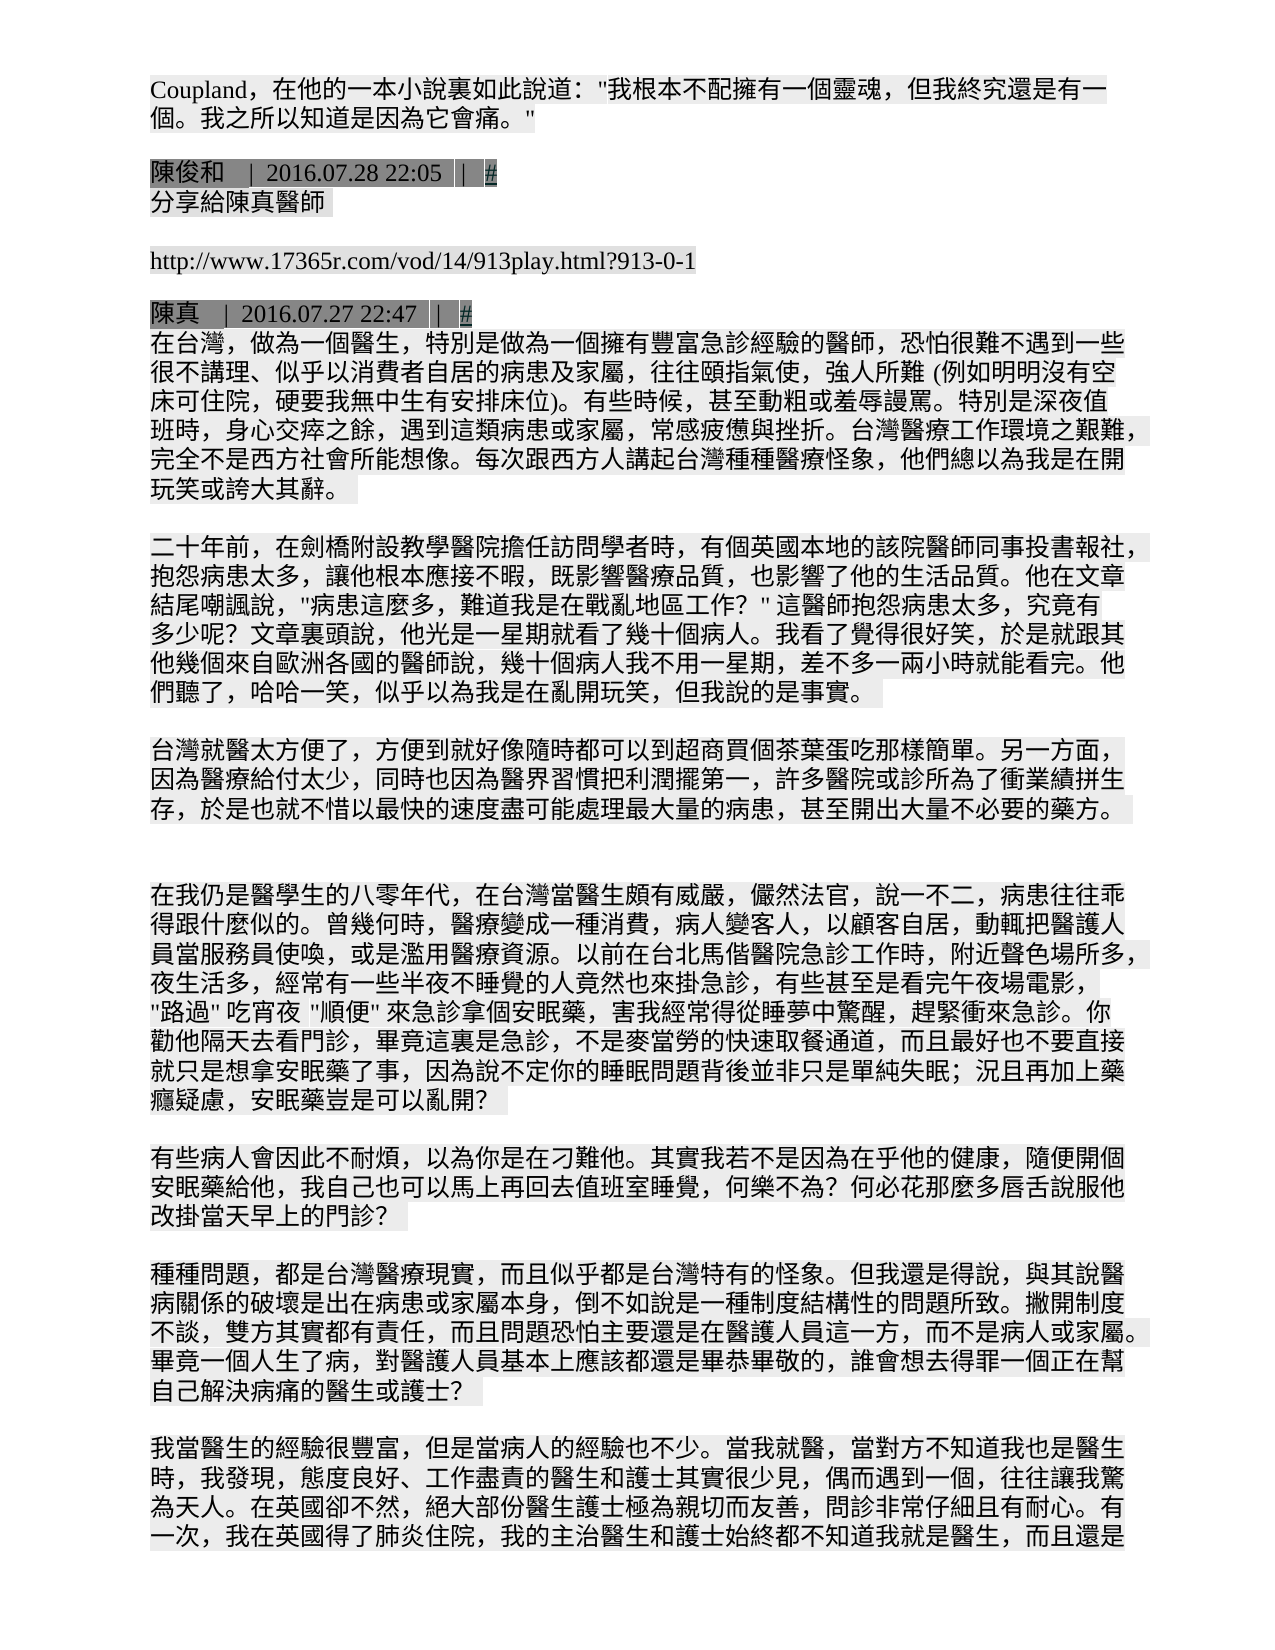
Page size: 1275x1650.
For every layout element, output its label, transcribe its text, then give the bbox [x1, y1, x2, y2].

text 陳俊和 | 2016.07.28 22:05 | # [150, 158, 1125, 188]
text 在台灣，做為一個醫生，特別是做為一個擁有豐富急診經驗的醫師，恐怕很難不遇到一些很不講理、似乎以消費者自居的病患及家屬，往往頤指氣使，強人所難 (例如明明沒有空床可住院，硬要我無中生有安排床位)。有些時候，甚至動粗或羞辱謾罵。特別是深夜值班時，身心交瘁之餘，遇到這類病患或家屬，常感疲憊與挫折。台灣醫療工作環境之艱難，完全不是西方社會所能想像。每次跟西方人講起台灣種種醫療怪象，他們總以為我是在開玩笑或誇大其辭。 二十年前，在劍橋附設教學醫院擔任訪問學者時，有個英國本地的該院醫師同事投書報社，抱怨病患太多，讓他根本應接不暇，既影響醫療品質，也影響了他的生活品質。他在文章結尾嘲諷說，"病患這麼多，難道我是在戰亂地區工作？" 這醫師抱怨病患太多，究竟有多少呢？文章裏頭說，他光是一星期就看了幾十個病人。我看了覺得很好笑，於是就跟其他幾個來自歐洲各國的醫師說，幾十個病人我不用一星期，差不多一兩小時就能看完。他們聽了，哈哈一笑，似乎以為我是在亂開玩笑，但我說的是事實。 台灣就醫太方便了，方便到就好像隨時都可以到超商買個茶葉蛋吃那樣簡單。另一方面，因為醫療給付太少，同時也因為醫界習慣把利潤擺第一，許多醫院或診所為了衝業績拼生存，於是也就不惜以最快的速度盡可能處理最大量的病患，甚至開出大量不必要的藥方。 在我仍是醫學生的八零年代，在台灣當醫生頗有威嚴，儼然法官，說一不二，病患往往乖得跟什麼似的。曾幾何時，醫療變成一種消費，病人變客人，以顧客自居，動輒把醫護人員當服務員使喚，或是濫用醫療資源。以前在台北馬偕醫院急診工作時，附近聲色場所多，夜生活多，經常有一些半夜不睡覺的人竟然也來掛急診，有些甚至是看完午夜場電影， "路過" 吃宵夜 "順便" 來急診拿個安眠藥，害我經常得從睡夢中驚醒，趕緊衝來急診。你勸他隔天去看門診，畢竟這裏是急診，不是麥當勞的快速取餐通道，而且最好也不要直接就只是想拿安眠藥了事，因為說不定你的睡眠問題背後並非只是單純失眠；況且再加上藥癮疑慮，安眠藥豈是可以亂開？ 有些病人會因此不耐煩，以為你是在刁難他。其實我若不是因為在乎他的健康，隨便開個安眠藥給他，我自己也可以馬上再回去值班室睡覺，何樂不為？何必花那麼多唇舌說服他改掛當天早上的門診？ 種種問題，都是台灣醫療現實，而且似乎都是台灣特有的怪象。但我還是得說，與其說醫病關係的破壞是出在病患或家屬本身，倒不如說是一種制度結構性的問題所致。撇開制度不談，雙方其實都有責任，而且問題恐怕主要還是在醫護人員這一方，而不是病人或家屬。畢竟一個人生了病，對醫護人員基本上應該都還是畢恭畢敬的，誰會想去得罪一個正在幫自己解決病痛的醫生或護士？ 我當醫生的經驗很豐富，但是當病人的經驗也不少。當我就醫，當對方不知道我也是醫生時，我發現，態度良好、工作盡責的醫生和護士其實很少見，偶而遇到一個，往往讓我驚為天人。在英國卻不然，絕大部份醫生護士極為親切而友善，問診非常仔細且有耐心。有一次，我在英國得了肺炎住院，我的主治醫生和護士始終都不知道我就是醫生，而且還是同一所大學，短短兩天的住院中，他們對我的照顧，讓我居然產生一種 "就算被他們醫死也無怨言" 的感激心情。那是我在台灣從未有過的就醫經驗。事實上，他們並不是對我特別好，而是對每一個病患都很好，所謂視病猶親，大概就是這樣吧。 我不至於幼稚到因此得出一個結論說，"西方人比我們道德高尚"，也許只能說，他們處在一種或許比較良善的醫療工作環境與社會文明中，使得醫護人員很自然地就會善待病患如同他們的家人一般。 至於底下這位陳志金醫師所寫的所謂 "6種直接退掛號的病患"，當成玩笑看看便罷，豈能當真？ 比方說第一種狀況。陳志金醫師說，不耐排隊等候的，就叫他退掛號。 可是，病患在急診等待醫生當然會心急，這難道不是人之常情？這豈能跟排隊購買演唱會門票相提並論？病患或家屬心急時應該得到的是來自醫護人員切實且友善的安撫及體諒，求其諒解，而不是怪罪，更不是經常因此責罵病患或家屬急什麼急！病人正因為病況較緊急，所以才來急診不是嗎？除了托爾斯泰即便臨終時都還叫照顧他的醫護人員先去照顧別人之外，一般來講，哪個病人或家屬來到急診室是不急的？ 再說，就算真的來了一個奧客好了。難道醫護人員可以因為對方是個自私奧客而影響醫療處置與判斷？醫生治療的是 "人"，而不是治療 "好人"，即便來了一個人渣惡棍，醫生護士該做的每一件事都還是得盡心盡力做好。醫病關係中，不應該因為任何與醫療無關的因素而有差別待遇。 第二種狀況，陳醫師說："「這醫護人員的態度很差，怎麼沒有笑臉？」這表示你的不適或疼痛，還不足以引起你的注意，以致於你還有閒情注意別人的態度。建議你退號，搬張椅子，繼續看看為何醫護人員會有這樣的態度。" 這話當然也說不通。醫護人員當然不需要隨時笑臉迎人，但是態度卻是任何行業的一個最基本要求。一個醫護人員被人抱怨說態度差，一定不會是因為他沒有笑容，而是因為他態度上出了問題，比方說不耐煩，比方說懶得問診，懶得說明病情，愛理不理或出言不遜等等等。病人再怎麼不講理，也不至於僅僅因為醫護人員沒有笑臉迎人而提出指責。就算真的有這種極其罕見的奧客 (我從沒聽過，也沒遇過)，你還是得好好醫治他、照顧他，而不是看誰不爽就叫他去退掛號。應不應該退掛號，難道不是根據病情本身來判斷？怎麼會是因為病人有所抱怨就叫他去退掛號？ 第三種狀況，陳志金醫師說："如果等了兩個小時，你還沒昏過去、血壓沒掉、沒喘、也沒冒冷汗，真心覺得你可以回去看八點檔或洗洗睡"。 這話當然更是無謂玩笑。急診等兩小時都還沒休克，還沒昏迷，就應該請他回去看電視？天底下有這種醫療判斷與處置？病況是否緊急，怎麼會是這樣來判斷？ 第四種狀況，陳醫師說，「我要趕時間坐飛機，能否快一點？」這種病人也該叫他退掛號。 可是，病人如果要趕飛機，如果你剛好沒有其他更緊急的病人需要處理，難道就不能在合理醫療的前提下，盡可能配合病人的特殊狀況或需求？難道不能讓他一方面可以得到適當的醫療處置，一方面看能不能也讓他能順利搭上飛機？這兩者之間有什麼必然的矛盾或衝突嗎？ 第五種狀況是我最感冒的。陳志金醫師說："「這急診醫生也不知道在忙什麼？還不看我，到底有沒有醫德？」如果你要看醫德而不是急診，建議可以在關渡下車。" 首先，我不明白，醫生又不是小孩子，也不是剛出社會，如果病人覺得等太久而不爽，罵上兩句 "沒醫德"，難道醫生聽了就因此而心碎、崩潰？非得因此叫病人去退掛號不可？ 我更感冒的是最後一句："如果你要看醫德而不是急診，建議可以在關渡下車"。陳志金醫師顯然是在羞辱位於關渡的和信醫院。我不知道為什麼，和信醫院 (以及黃達夫院長) 似乎是近年來許多媒體捧出來的名嘴型醫師特別喜歡炮轟的對象；炮轟的說法往往是說和信醫院的醫德是假的，偽善的，欺世盜名的，沒有真醫術只有假醫德。我不知道這樣一些完全與事實相反的污名究竟從何而來。 深層原因想必是與醫界的人事派別鬥爭有關，至於表面原因則是肇因於上次的八仙 "塵爆"。和信不是區域緊急醫療中心的後送醫院，因為它是癌症專科醫院，沒有燒燙傷的相關醫療人力與專業，因此招來罵名。但是，你若硬是要把病人送過去，他簡單處理一下傷口，還是得轉診到其它醫院。既然如此，何必多此一舉？ 我並不是說應該或不應該發展出相關人員配備進而把和信納入緊急醫療網，而是說，一家醫院，假若不在後送醫院名單上，而且確實沒有能力處理某種傷病時，難道你認為他應該硬著頭皮去處理病患才叫做醫者風範嗎？如果你是病患，你會做出哪一種選擇？多走一點路，直接來到有能力處理的醫院？還是不管三七二十一，看到醫院或診所就先送進去再說，然後耽擱一段時間後再趕緊轉診？總之，我看不出來和信在這事情上哪裏有道德問題而應該被如此污名化？ 我當然不敢說我看過全世界的醫院或醫師，但我應該遠遠比一般的醫生還更加接觸過國內外各類型的醫療機構，從南到北，由西到東，從國內到國外，從醫學中心到各地診所及衛生所等等等各種醫療機構文化與生態，我都頗有實務經驗。老實說，不管國內或國外，我從未看過一個比和信醫院更好的醫院，不管是醫術或所謂醫德，都是第一流，甚至在其癌症專業上更是勝過西方文明國家例如像劍橋那樣的所謂世界級醫院。我常想寫些文章來表達我對和信醫院的敬意，事實上多年來我也確實寫過不少，只是從未公開，因為怕掛一漏萬，根本寫不出它的好。它的好，很微妙，很細膩。如果魔鬼藏在細節裏，天使想必也是同樣存在微妙隱約之處。 許多時候，當我對台灣醫界從上到下種種黑心作為或視病如仇、利潤至上的普遍現象感到可悲時，事實上，和信給了我心理上一個很大的安慰。我曾經有過幾次機會可以去和信工作，但都放棄了，主要原因就是覺得自己心在研究而非實務，心在哲學而非醫學，而且八成以上的時間都是在照顧家人與處理柴米油鹽食衣住行等各項生活例行事務，實在分身乏術。簡單說就是，我覺得自己配不上和信，除非我改變個人志向，把整個心思轉向醫學，轉向臨床工作，甚至改變整個生活角色，或許才有可能配得上和信的高標準。 除了和信之外，世界上應該沒有其它任何一家醫院會讓我有這樣一種 "自嘆不如"、"配不上" 的顧慮。做為一個醫生，在臨床上，我只能盡量做到無過無害，但沒法盡心盡力，與和信之時時以病患健康為念，實在相去甚遠。 我無須為和信辯解，因為它的好根本毋庸置疑，不管是醫術或醫德都是第一流。我很難想像在台灣這樣一種專業敗壞的社會中竟然會有和信這樣一所可說是舉世罕見的醫院；它盡一切努力想要善待病患，照顧好他們的健康，而非以營利為目的。我跟黃院長也許在政治上或一些社會制度上看法有相當大的不同，但他一心以病患健康與福祉為念，二十幾年來，確實深深感動我。我這輩子也許已經沒有機會 "報答" 和信這樣一種良善之心，看看下輩子還有沒有這個榮幸能與君共舞。 人活著，需要一種一種典範，一種燈塔；沒有它，就沒有光，我將不知自己身在何處，不知所為而來，去向何方，找不到回家的路。日益世俗化的年代，豺狼當道，狗屁理想滿天飛，似乎連神明也換了一副可鄙的臉譜，很多年少時候的 "燈塔" 都一一幻滅了，但是，黃院長及和信醫院至少在心懷病患這一點上，讓我相信，原來世界上確實還真有些人事物是當真的，由衷的，以命相許的。 陳真 2016. 07. 27. ====================== 「這6種情況請直接退掛號」 醫師 po文獲推爆 奇摩新聞 2016年7月26日 藝人邱凱偉（Darren）日前出國前因身體不適掛急診，等候1小時後、詢問醫師何時能看診，醫生回他「不能等就不要看」，他因而甩頭走人，還在臉書po文批評。對此，奇美醫院加護醫學部主治醫師陳志金昨晚在臉書發文，提及6種掛急診「退掛號」的情況，引發熱烈迴響。 Darren昨天發文抱怨馬偕醫院急診醫師表示，出國前身體感到不適就掛急診，掛號時就覺得櫃台醫護人員態度待加強，接著等近1小時後，他詢問一旁醫護人員，醫護人員回「前面還有幾組病人，所以可能要再多等一會。」 他說，「我有點趕時間、要坐飛機，能否稍微快點？」附近醫生說，「不能等就不要看啊。」讓Darren覺得非常不禮貌，也讓人無法接受，於是他二話不說、退費走人，直批「這樣的人品憑什麼當醫生，還能以他那尊貴的醫德替人看病？」 對此，奇美醫學中心醫師陳志金在臉書撰文指出，在掛急診時，如果有以下情況，就可以直接退掛號了！狀況包括「什麼時候輪到我？為什麼我要排隊」、「這醫護人員的態度很差，怎麼沒有笑臉」、「我要趕時間坐飛機，能否快一點」等。po文至今已獲4萬網友按讚、近萬人分享。 陳志金臉書po文如下： 在掛急診時，如果你有以下情況，就可以直接退掛號了！ 1. 「這麼多人排隊掛號，什麼時候輪到我？為什麼我要排隊？」你在排iphone/演唱會門票時會不會有這樣的念頭？如果不會，那表示買iphone/演講會的票，比你看急診更重要，所以你可以直接退掛號了 ！ 2.「這醫護人員的態度很差，怎麼沒有笑臉？」這表示你的不適或疼痛，還不足以引起你的注意，以致於你還有閒情注意別人的態度。建議你退號，搬張椅子，繼續看看為何醫護人員會有這樣的態度。 3. 「等了兩小時，為什麼還沒輪到我看？」如果等了兩個小時，你沒昏過去、血壓沒掉、沒喘、也沒冒冷汗，真心覺得你可以回去看八點檔或洗洗睡。 4. 「我要趕時間坐飛機，能否快一點？」如果醫生跟你說，你得要住院、放棄飛行，你會不會放棄？如果不會， 那你還是去趕飛機好了！ 5. 「這急診醫生也不知道在忙什麼？還不看我，到底有沒有醫德？」如果你要看醫德而不是急診，建議可以在關渡下車。 6.「空服人員貼心的幫我量體溫，在她們的細心照料之下，我體溫從39.1度慢慢降到36.7度。」如果這經驗讓你很愉悅，那你早該離開急診去趕飛機的，因為你的病不需要在急診治療。 [150, 329, 1125, 1551]
text 分享給陳真醫師 http://www.17365r.com/vod/14/913play.html?913-0-1 [150, 188, 1125, 274]
text 陳真 | 2016.07.27 22:47 | # [150, 299, 1125, 329]
text (續和信) 英國人重視穿著的適當性，就連在學校宿舍裏頭的公共區域，穿拖鞋都是一種對於他人的不敬與冒犯。劍橋更是王公貴族和各國高幹子女求學的大本營。在這樣一種充滿社會意義的衣著文化下，維根斯坦卻講究實用，厭惡虛華；也許因為當過園丁，下雨天甚至穿上雨鞋出門，哪像羅素永遠西裝畢挺。維根斯坦的特立獨行，雖然招來當時一些學界名流的鄙夷，卻也引來一些追隨者，紛紛模仿其不修邊幅的隨意穿著。維根斯坦知道自己引來這樣一種模彷，他說，旁人雖然跟他一樣的穿著，但他一眼就能看出誰真誰假；誰是真的喜歡這樣穿，而誰只是出於一種企圖與眾不同、企圖高人一等的虛榮。 透過某種行為主義是無法理解生命的，因為講大家都會講，而做呢，同樣也一點都不困難。君不見，很多人渣更是個個滿口理想或從事什麼改革運動。同樣一句話，同樣一種表面行為，甲說了做了，乙也說了做了，意義卻很可能大不同。在一片言語輕薄中，確實有些人跑到了現實之外，成為故事，成為傳說。哪怕是表面上一模一樣的言行，假若你夠敏銳，同樣一眼就能知其真假。 有一回，聽黃達夫院長提到說，他希望和信是一家 "有靈魂" 的醫院。靈魂難以捉摸，肉眼不可見，但有或沒有，意義卻大不同。總有一天，黃院長連同其所有工作者，終將離開人世，也許在那之後，和信醫院便也將隨之沒落。但我相信，它所曾經見證的某個肉眼不可見的東西，依舊長存。 生命如此短暫，卻又何其漫長。痛苦之中，時光特別漫長，然而，每一份快樂卻又似乎消逝得特別快，每當你感受到它的存在，意味著它也即將流逝，絆不住，停不了。到頭來，不管苦的，樂的，生命宛若一聲嘆息，轉眼成空，如飛而去。但在變化無常的世道中，確實有些東西是不變的，永恆的，永不止息的。 還記得麥兜的千年鐘嗎？麥兜曾送給學校一個奇怪的鐘，秒針一年走一格，分針要三千六百年才能繞上一圈，然後屆時就會有一隻可愛的布穀鳥跑出來「咕咕、咕咕」報時。老師同學們以為這鐘根本沒在動，可當你靜下心來聆聽，你會聽到時鐘內部隱隱傳來堅定的齒輪聲。世上真的有這樣奇怪的鐘嗎？也許有吧。果陀該來就會來，只是時候未到；倘若你覺得生命不完美，那只是因為你已不在夢中。 這聽起來若非童話，便是夢語。童話夢語，說穿了，無非就是美麗的謊言。若 "謊言" 一詞太難聽，姑且就說那只是一場夢。我過去曾經用一堆童話騙小孩，騙那些在困苦中掙扎成長幾乎看不到明天的小孩。騙久了，連自己也逐漸上當，生命越發像個夢。各位聽了這些騙小孩的童話，能信最好，不信也沒法強求，但不妨在心裡頭某個屬於奇譚怪說的故事角落裡，給它安上一個特殊位置，也許有一天你會想起這樣一些童言夢語。 童話如夢似幻，但它依然是有重量的。假若沒有現實血肉的諸多惆悵，誰還需要童話？換個方式說也一樣，如果不是黑夜，我們根本看不見那滿天的繁星。星子微小，也許照不亮整個天空，但它穿越億萬時空而來的些許光芒，卻給地面上仰望穹蒼的行路人一種指引和希望。於是我們無懼於黑夜；當黑暗降臨大地，絕望的盡頭總彷彿還有著星星點點的希望。 2003年的冬天，我休學回台，照顧剛剛病倒的父親，每天24小時的看護，長達一個多月沒有離開病床一步，從此展開十年漫長的艱辛歲月。在這過程中，有一些人，我甚至根本都還來不及知道他們是誰，姓什麼，叫什麼，但他們卻像天使般，在我心裡頭打下一個很深的印子。有些行為表面上似乎很表淺，很尋常，根本沒什麼，也許只是比方說一個護士的每日例行工作，但我能察覺到這個人和那個人之間的不同，察覺到尋常人事物裏頭的不凡。 我非作家，拙劣文詞是很難表達深刻情感的，但姑且也只能說說表面。比方說有一天，我協助我爸爸上廁所。他中風腦部受創，意識混亂，失去大部份日常功能，我常常得蹲在馬桶邊，一邊哄他坐穩別亂動，一邊用手幫他挖大便，往往一挖就是半個小時。那一天，有個護士進來病房 (她們都不知道我是醫生)，剛好看見了，堅持要我去吃飯，說她可以幫忙挖。我推辭不了好意，於是就由她接手。十幾分鐘後我買了便當回到病房，看她滿頭大汗，剛好挖完。我都還來不及跟她說謝，她便一溜煙地跑掉了，彷彿她只是做了一件根本無須掛齒的舉手之勞。確實沒錯，這只是護士常做的工作，沒什麼，但我想說的那個感覺卻說不上來。同樣一個行為，甲做了，乙也做了，但有個肉眼看不見、難以言說的微妙之物，卻使得兩者意義大不同。 走過地獄的人，對於生命的氣息特別敏感，猶如在黑暗中僅僅一點光芒往往就能帶來無窮的希望；一句話語，一個眼神，都有可能讓人永誌難忘。一個哪怕是你對他一無所知的人，或許只是微不足道的一點作為，確實有可能是遙遠時空外另一個陌生人的希望。即便是對於一個所謂已無知覺的死者也一樣。各位還記得 "無人出席的告別式" (STILL LIFE) 這部片嗎？我的電腦桌面經常留著片中那個 "異常固執" 的男主角駐足海邊的孤獨身影。他總是堅持一絲不茍地要給那些無人聞問的死者一個美好的葬禮，搞到後來連自己的工作也沒了。死者能感受到這份心意嗎？當然不可能，科學是這麼教導我們的。但是真的不可能嗎？即便不可能又何妨？ 我並非想說靈魂是一種稀有之物，相反地，每個生靈理當都有個靈魂，只是我們經常糟蹋它、出賣它，或根本遺忘了它的存在。加拿大有個後現代主義 (？) 作家叫 Douglas Coupland，在他的一本小說裏如此說道："我根本不配擁有一個靈魂，但我終究還是有一個。我之所以知道是因為它會痛。" [150, 75, 1125, 133]
